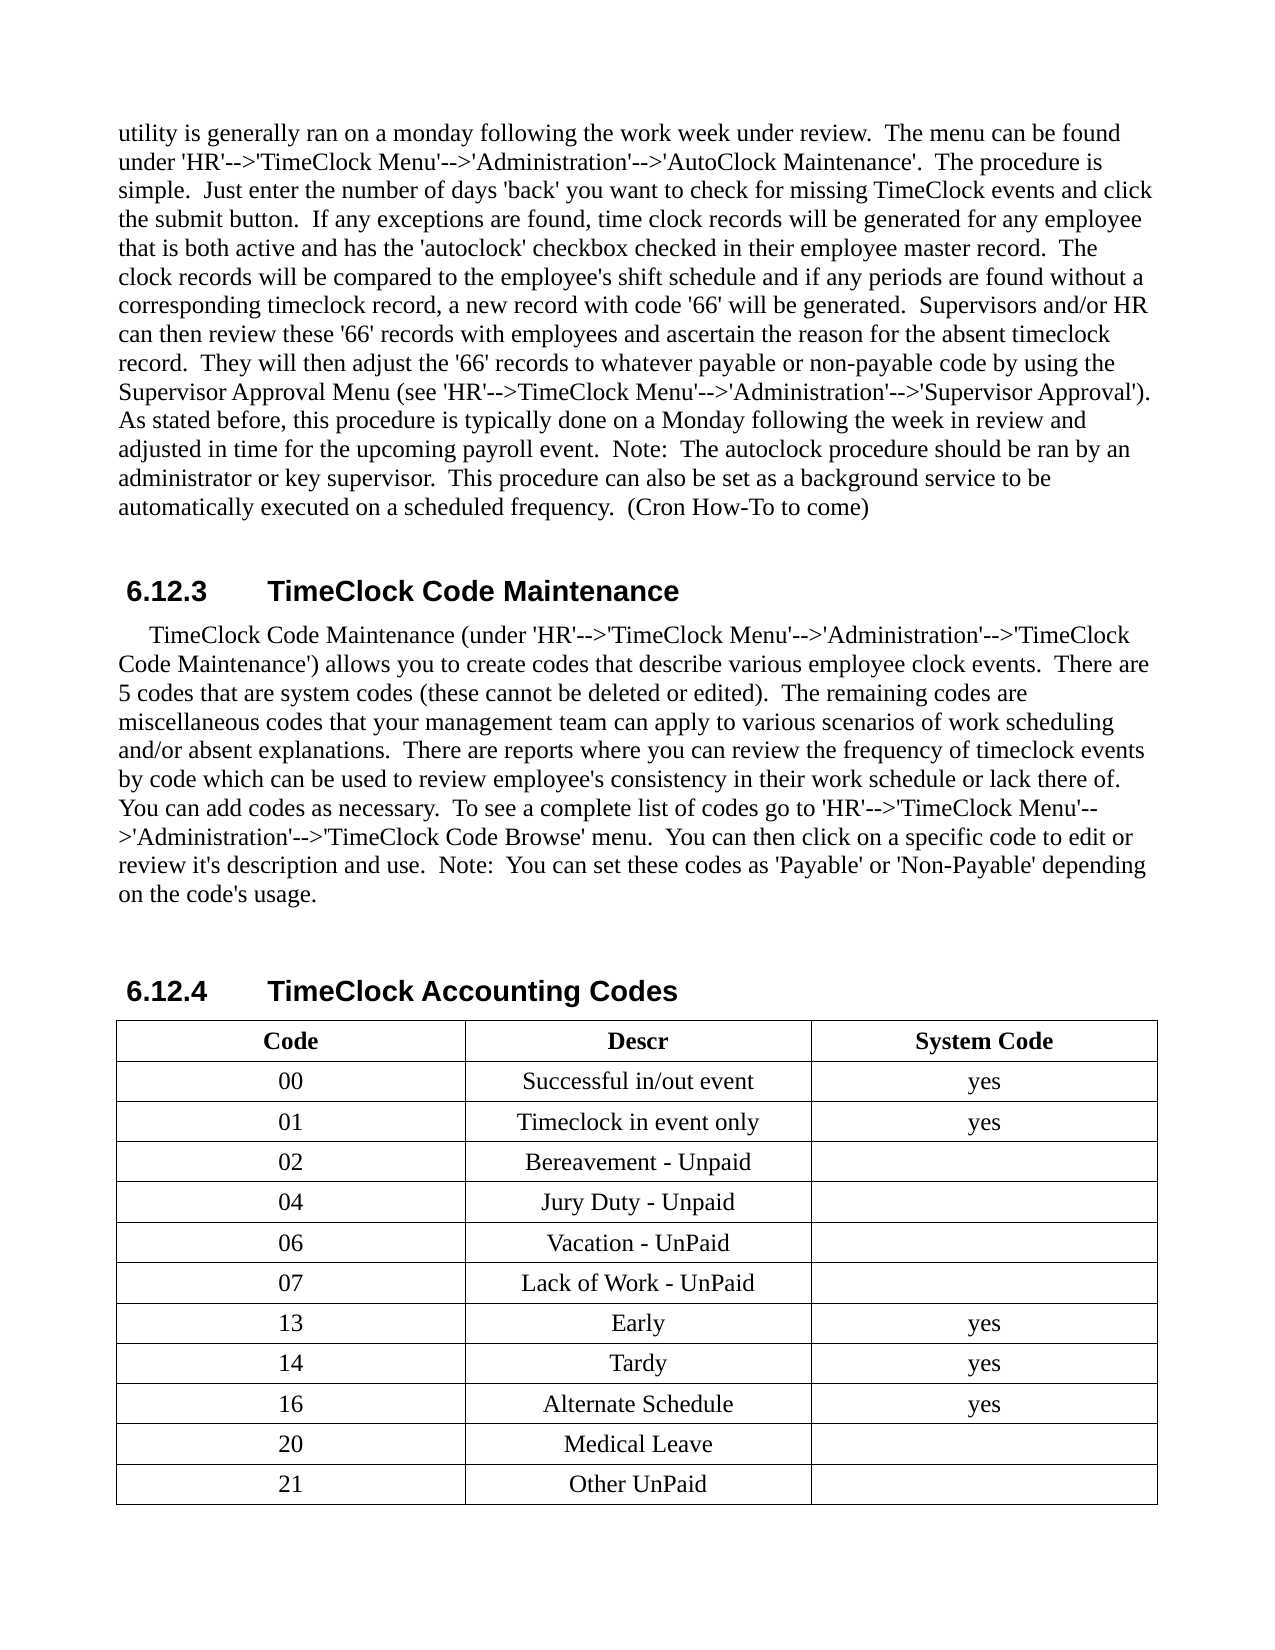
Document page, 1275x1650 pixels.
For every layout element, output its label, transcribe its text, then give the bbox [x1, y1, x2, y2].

table_cell [812, 1182, 1157, 1222]
table_cell 13 [117, 1304, 465, 1343]
table_cell Jury Duty - Unpaid [466, 1182, 811, 1222]
table_cell yes [812, 1102, 1157, 1141]
table_cell Bereavement - Unpaid [466, 1142, 811, 1181]
table_cell 20 [117, 1424, 465, 1464]
subtitle TimeClock Accounting Codes [118, 974, 1157, 1008]
table_cell [812, 1142, 1157, 1181]
table_cell yes [812, 1384, 1157, 1423]
table_cell Successful in/out event [466, 1062, 811, 1101]
text utility is generally ran on a monday following the work week under review. The menu can be found under 'HR'-->'TimeClock Menu'-->'Administration'-->'AutoClock Maintenance'. The procedure is simple. Just enter the number of days 'back' you want to check for missing TimeClock events and click the submit button. If any exceptions are found, time clock records will be generated for any employee that is both active and has the 'autoclock' checkbox checked in their employee master record. The clock records will be compared to the employee's shift schedule and if any periods are found without a corresponding timeclock record, a new record with code '66' will be generated. Supervisors and/or HR can then review these '66' records with employees and ascertain the reason for the absent timeclock record. They will then adjust the '66' records to whatever payable or non-payable code by using the Supervisor Approval Menu (see 'HR'-->TimeClock Menu'-->'Administration'-->'Supervisor Approval'). As stated before, this procedure is typically done on a Monday following the week in review and adjusted in time for the upcoming payroll event. Note: The autoclock procedure should be ran by an administrator or key supervisor. This procedure can also be set as a background service to be automatically executed on a scheduled frequency. (Cron How-To to come) [118, 118, 1157, 521]
table_header System Code [812, 1021, 1157, 1061]
table_cell [812, 1424, 1157, 1464]
table_cell yes [812, 1304, 1157, 1343]
table_cell yes [812, 1344, 1157, 1383]
table_cell 00 [117, 1062, 465, 1101]
table_cell 06 [117, 1223, 465, 1262]
table_cell Early [466, 1304, 811, 1343]
table_cell 04 [117, 1182, 465, 1222]
table_cell Tardy [466, 1344, 811, 1383]
table_cell [812, 1263, 1157, 1302]
table_cell 16 [117, 1384, 465, 1423]
table_cell Other UnPaid [466, 1465, 811, 1504]
subtitle TimeClock Code Maintenance [118, 574, 1157, 608]
table_cell yes [812, 1062, 1157, 1101]
table_cell Alternate Schedule [466, 1384, 811, 1423]
table_header Descr [466, 1021, 811, 1061]
table_cell [812, 1465, 1157, 1504]
table_cell Timeclock in event only [466, 1102, 811, 1141]
table_cell Lack of Work - UnPaid [466, 1263, 811, 1302]
table_cell 07 [117, 1263, 465, 1302]
table_cell 21 [117, 1465, 465, 1504]
table_cell 14 [117, 1344, 465, 1383]
table_cell 01 [117, 1102, 465, 1141]
table_header Code [117, 1021, 465, 1061]
table_cell [812, 1223, 1157, 1262]
table_cell 02 [117, 1142, 465, 1181]
table_cell Medical Leave [466, 1424, 811, 1464]
table_cell Vacation - UnPaid [466, 1223, 811, 1262]
text TimeClock Code Maintenance (under 'HR'-->'TimeClock Menu'-->'Administration'-->'TimeClock Code Maintenance') allows you to create codes that describe various employee clock events. There are 5 codes that are system codes (these cannot be deleted or edited). The remaining codes are miscellaneous codes that your management team can apply to various scenarios of work scheduling and/or absent explanations. There are reports where you can review the frequency of timeclock events by code which can be used to review employee's consistency in their work schedule or lack there of. You can add codes as necessary. To see a complete list of codes go to 'HR'-->'TimeClock Menu'-->'Administration'-->'TimeClock Code Browse' menu. You can then click on a specific code to edit or review it's description and use. Note: You can set these codes as 'Payable' or 'Non-Payable' depending on the code's usage. [118, 620, 1157, 908]
